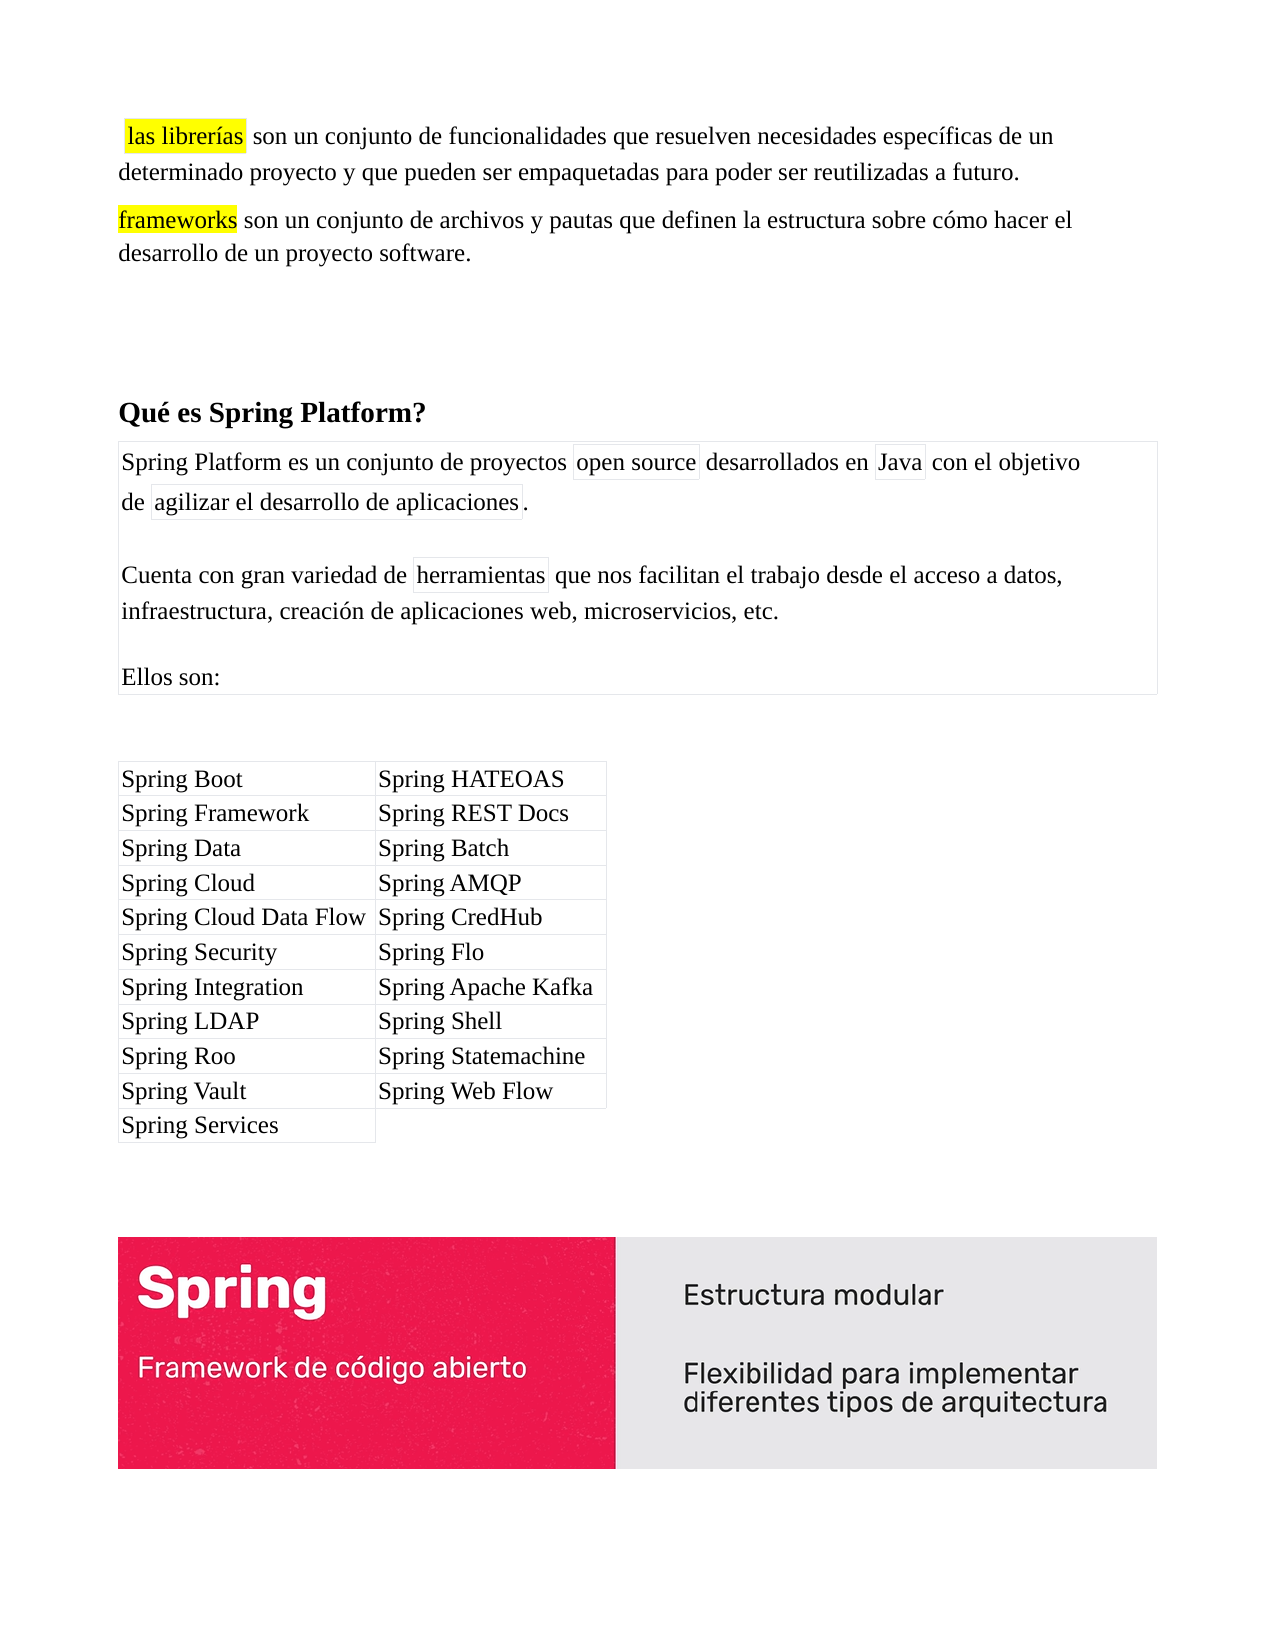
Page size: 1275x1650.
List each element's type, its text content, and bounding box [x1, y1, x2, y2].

table_cell Spring Services [119, 1109, 375, 1142]
picture [118, 1237, 1157, 1469]
text las librerías son un conjunto de funcionalidades que resuelven necesidades específicas de un determinado proyecto y que pueden ser empaquetadas para poder ser reutilizadas a futuro. [118, 118, 1157, 186]
text frameworks son un conjunto de archivos y pautas que definen la estructura sobre cómo hacer el desarrollo de un proyecto software. [118, 205, 1157, 267]
table_cell Spring LDAP [119, 1005, 375, 1038]
table_cell Spring Vault [119, 1074, 375, 1107]
table_header Spring Boot [119, 762, 375, 795]
text Spring Platform es un conjunto de proyectos open source desarrollados en Java con el objetivo de agilizar el desarrollo de aplicaciones. Cuenta con gran variedad de herramientas que nos facilitan el trabajo desde el acceso a datos, infraestructura, creación de aplicaciones web, microservicios, etc. Ellos son: [119, 442, 1157, 694]
table_cell [376, 1109, 606, 1142]
table_cell Spring Roo [119, 1039, 375, 1073]
table_cell Spring Statemachine [376, 1039, 606, 1073]
table_cell Spring Shell [376, 1005, 606, 1038]
table_cell Spring Apache Kafka [376, 970, 606, 1003]
table_cell Spring Batch [376, 831, 606, 865]
subtitle Qué es Spring Platform? [118, 395, 1157, 429]
table_cell Spring CredHub [376, 900, 606, 934]
table_cell Spring AMQP [376, 866, 606, 899]
table_cell Spring Security [119, 935, 375, 969]
table_cell Spring Flo [376, 935, 606, 969]
table_header Spring HATEOAS [376, 762, 606, 795]
table_cell Spring REST Docs [376, 796, 606, 830]
table_cell Spring Framework [119, 796, 375, 830]
table_cell Spring Cloud [119, 866, 375, 899]
table_cell Spring Web Flow [376, 1074, 606, 1107]
table_cell Spring Integration [119, 970, 375, 1003]
table_cell Spring Cloud Data Flow [119, 900, 375, 934]
table_cell Spring Data [119, 831, 375, 865]
